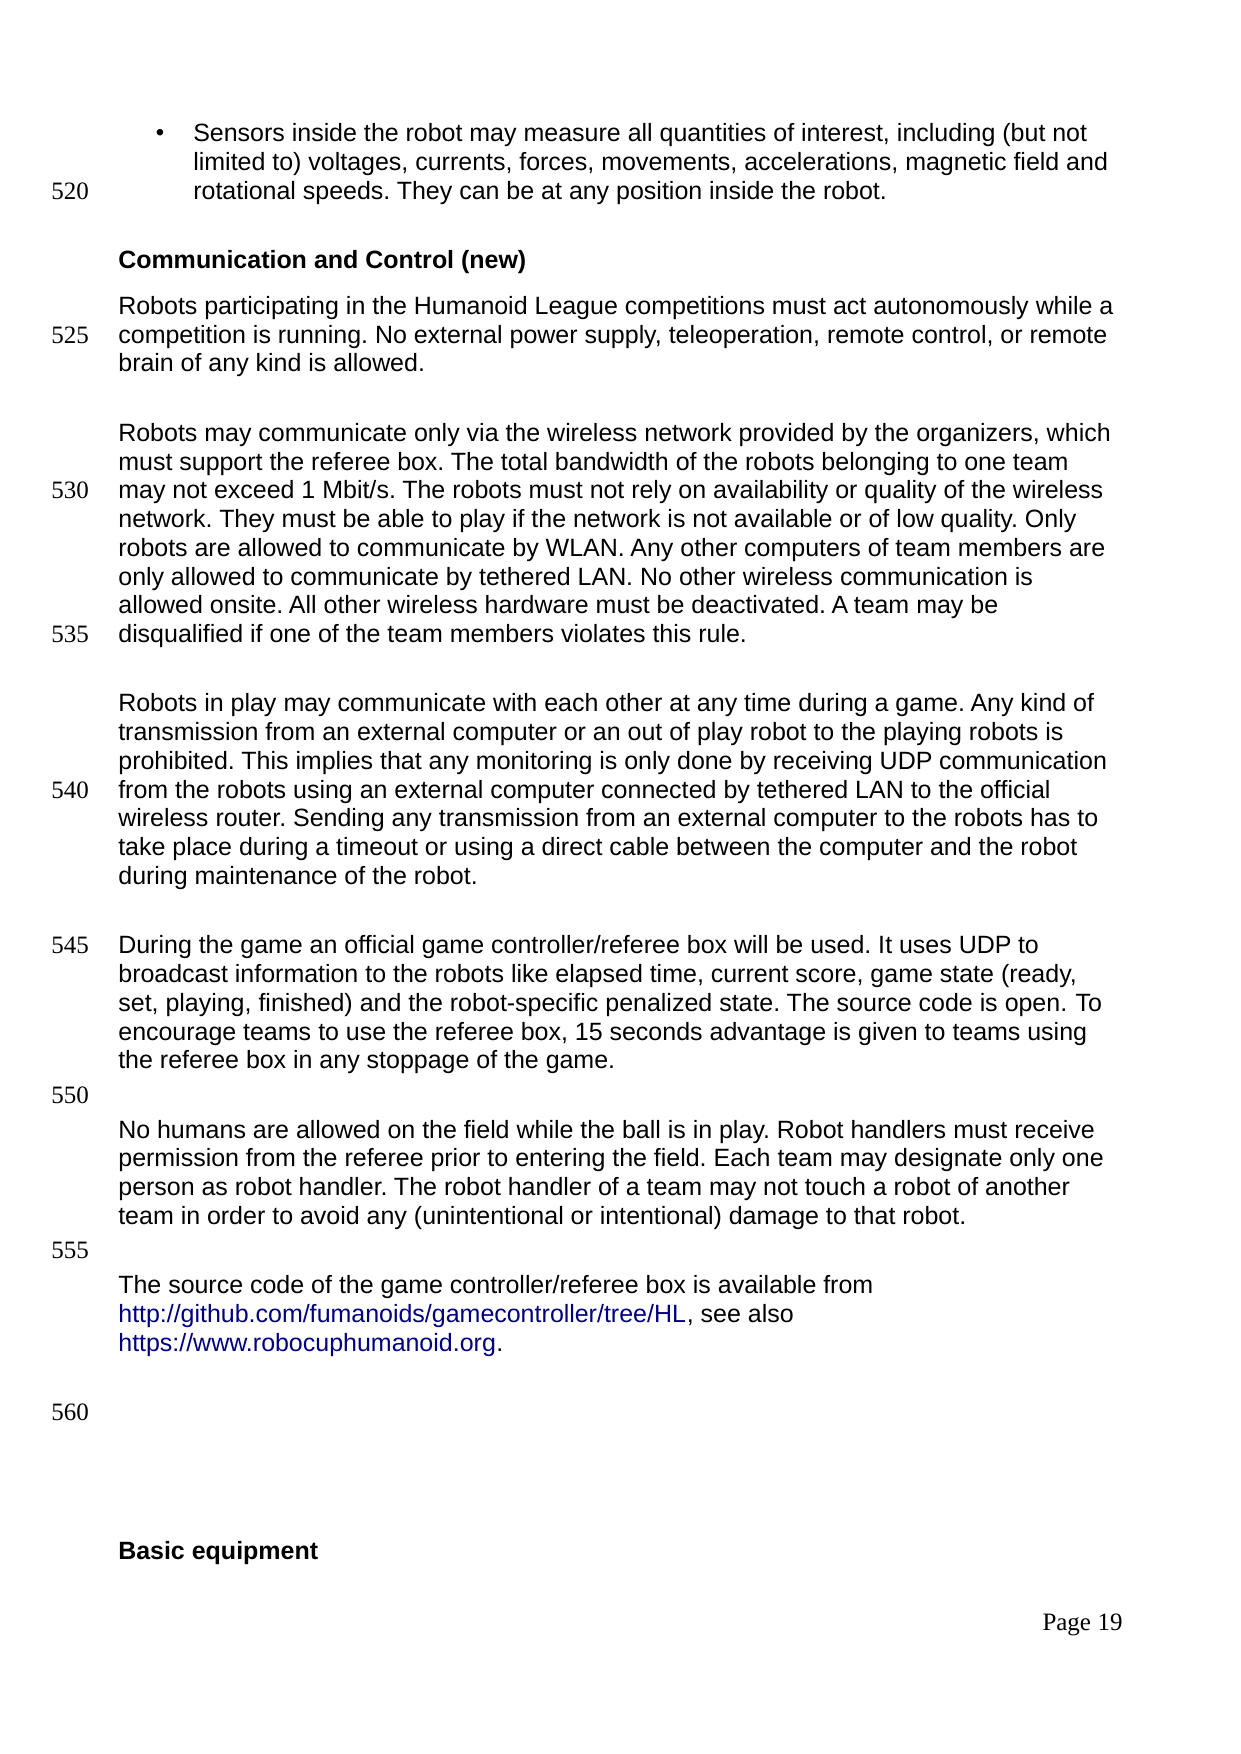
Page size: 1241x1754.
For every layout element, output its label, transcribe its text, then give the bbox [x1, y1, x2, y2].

list Sensors inside the robot may measure all quantities of interest, including (but not limited to) voltages, currents, forces, movements, accelerations, magnetic field and rotational speeds. They can be at any position inside the robot. [156, 118, 1122, 204]
text During the game an official game controller/referee box will be used. It uses UDP to broadcast information to the robots like elapsed time, current score, game state (ready, set, playing, finished) and the robot-specific penalized state. The source code is open. To encourage teams to use the referee box, 15 seconds advantage is given to teams using the referee box in any stoppage of the game. [118, 930, 1122, 1074]
text Robots participating in the Humanoid League competitions must act autonomously while a competition is running. No external power supply, teleoperation, remote control, or remote brain of any kind is allowed. [118, 280, 1122, 377]
text Communication and Control (new) [118, 245, 1122, 274]
text The source code of the game controller/referee box is available from http://github.com/fumanoids/gamecontroller/tree/HL, see also https://www.robocuphumanoid.org. [118, 1270, 1122, 1356]
text Basic equipment [118, 1536, 1122, 1564]
text No humans are allowed on the field while the ball is in play. Robot handlers must receive permission from the referee prior to entering the field. Each team may designate only one person as robot handler. The robot handler of a team may not touch a robot of another team in order to avoid any (unintentional or intentional) damage to that robot. [118, 1114, 1122, 1229]
text Robots may communicate only via the wireless network provided by the organizers, which must support the referee box. The total bandwidth of the robots belonging to one team may not exceed 1 Mbit/s. The robots must not rely on availability or quality of the wireless network. They must be able to play if the network is not available or of low quality. Only robots are allowed to communicate by WLAN. Any other computers of team members are only allowed to communicate by tethered LAN. No other wireless communication is allowed onsite. All other wireless hardware must be deactivated. A team may be disqualified if one of the team members violates this rule. [118, 418, 1122, 648]
text Robots in play may communicate with each other at any time during a game. Any kind of transmission from an external computer or an out of play robot to the playing robots is prohibited. This implies that any monitoring is only done by receiving UDP communication from the robots using an external computer connected by tethered LAN to the official wireless router. Sending any transmission from an external computer to the robots has to take place during a timeout or using a direct cable between the computer and the robot during maintenance of the robot. [118, 688, 1122, 889]
